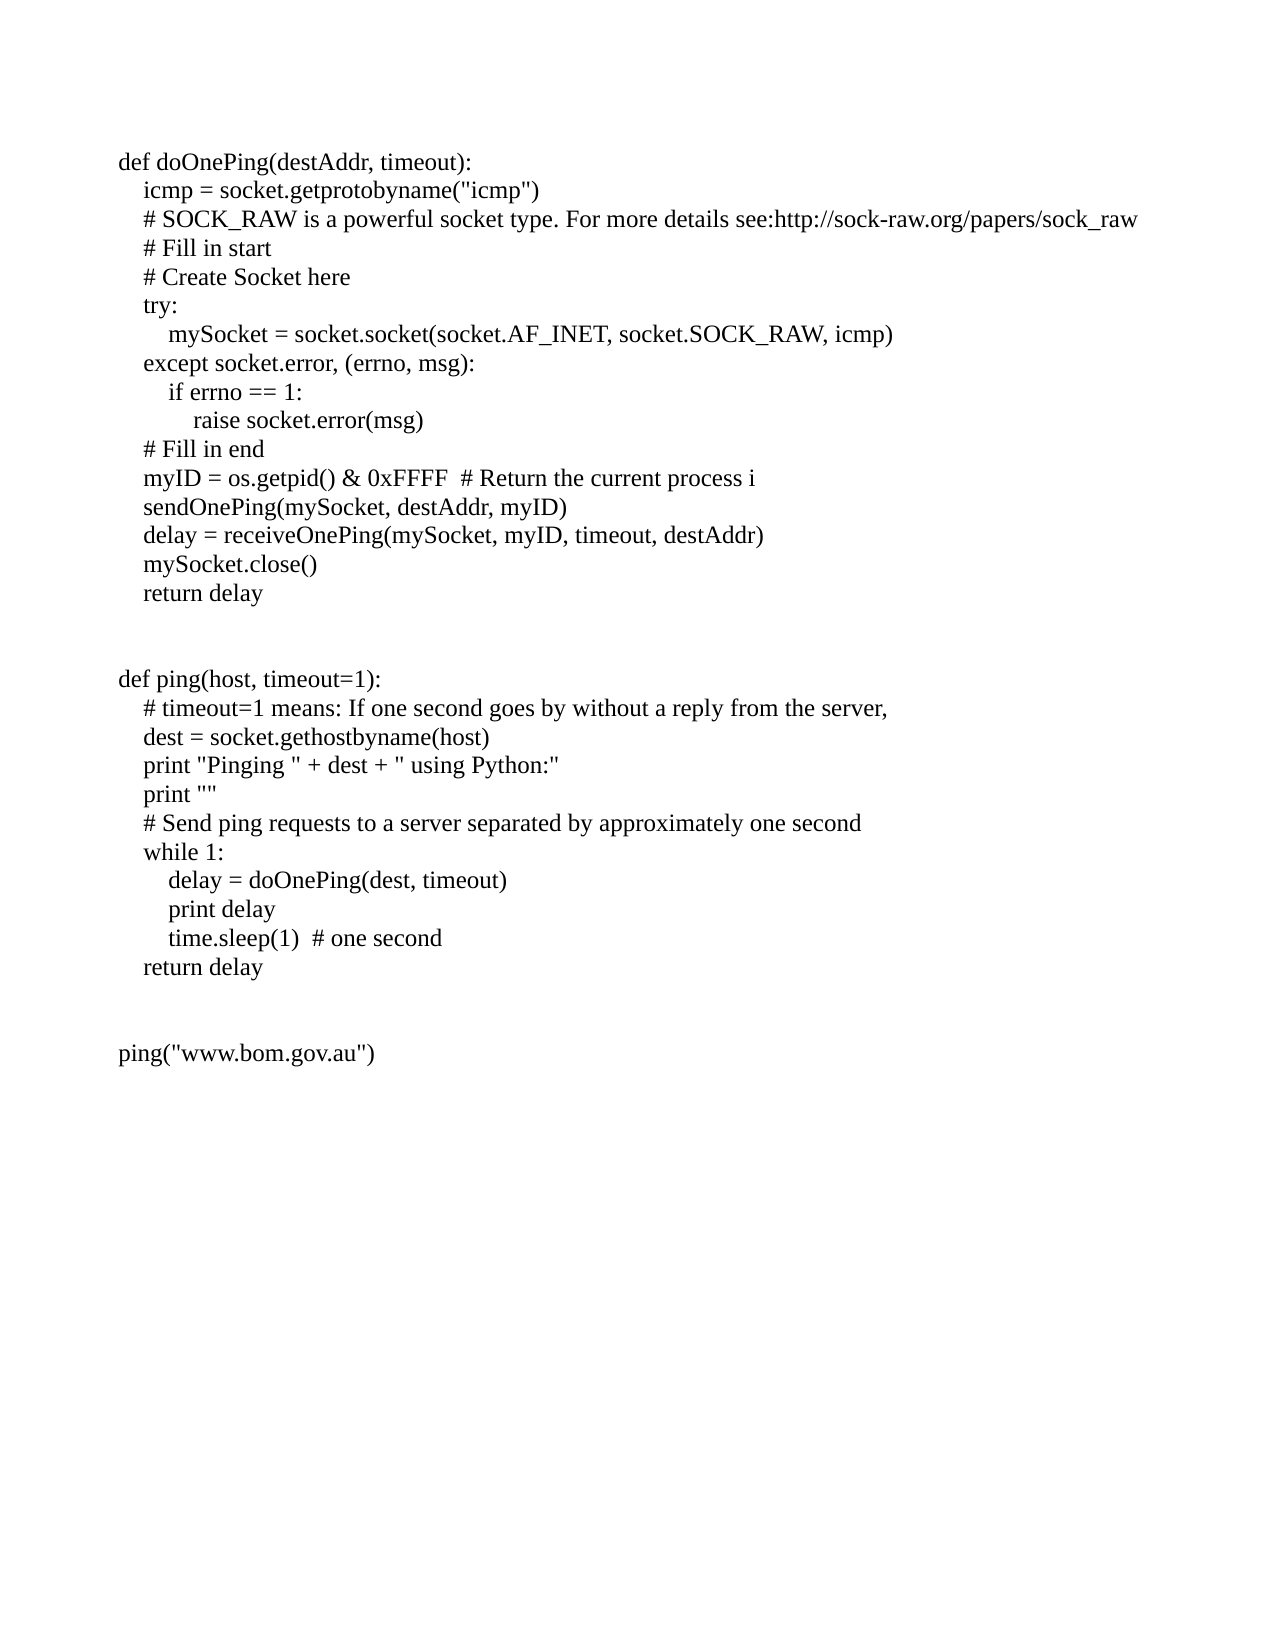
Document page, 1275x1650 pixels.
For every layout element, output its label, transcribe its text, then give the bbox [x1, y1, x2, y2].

text # Fill in start [118, 233, 1157, 262]
text try: [118, 291, 1157, 319]
text if errno == 1: [118, 377, 1157, 406]
text print "Pinging " + dest + " using Python:" [118, 751, 1157, 779]
text delay = doOnePing(dest, timeout) [118, 866, 1157, 894]
text ping("www.bom.gov.au") [118, 1038, 1157, 1067]
text def doOnePing(destAddr, timeout): [118, 147, 1157, 176]
text return delay [118, 578, 1157, 607]
text def ping(host, timeout=1): [118, 664, 1157, 693]
text mySocket.close() [118, 549, 1157, 578]
text delay = receiveOnePing(mySocket, myID, timeout, destAddr) [118, 521, 1157, 549]
text raise socket.error(msg) [118, 406, 1157, 434]
text icmp = socket.getprotobyname("icmp") [118, 176, 1157, 204]
text print "" [118, 779, 1157, 808]
text sendOnePing(mySocket, destAddr, myID) [118, 492, 1157, 521]
text dest = socket.gethostbyname(host) [118, 722, 1157, 751]
text # timeout=1 means: If one second goes by without a reply from the server, [118, 693, 1157, 722]
text # Fill in end [118, 434, 1157, 463]
text while 1: [118, 837, 1157, 866]
text # Create Socket here [118, 262, 1157, 291]
text return delay [118, 952, 1157, 981]
text time.sleep(1) # one second [118, 923, 1157, 952]
text myID = os.getpid() & 0xFFFF # Return the current process i [118, 463, 1157, 492]
text # Send ping requests to a server separated by approximately one second [118, 808, 1157, 837]
text mySocket = socket.socket(socket.AF_INET, socket.SOCK_RAW, icmp) [118, 319, 1157, 348]
text print delay [118, 894, 1157, 923]
text # SOCK_RAW is a powerful socket type. For more details see:http://sock-raw.org/papers/sock_raw [118, 204, 1157, 233]
text except socket.error, (errno, msg): [118, 348, 1157, 377]
